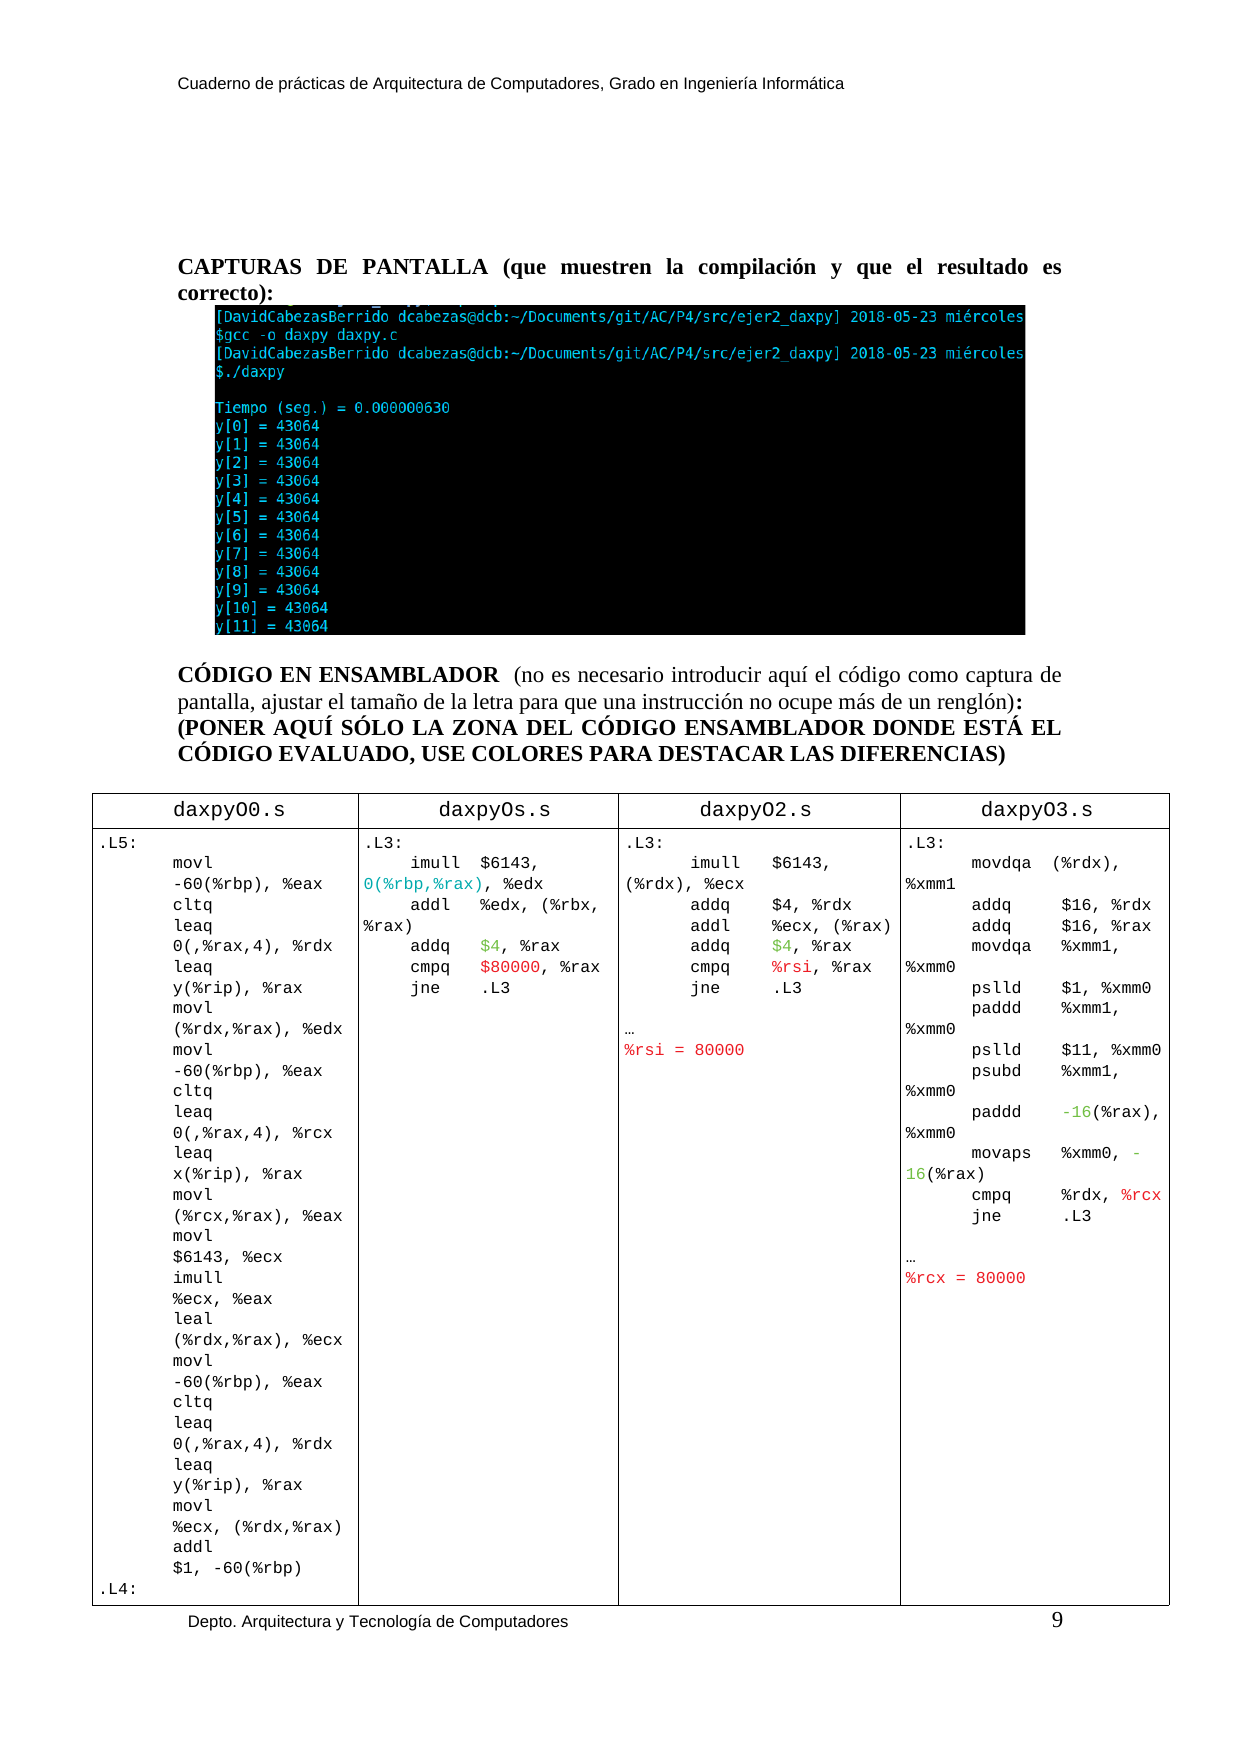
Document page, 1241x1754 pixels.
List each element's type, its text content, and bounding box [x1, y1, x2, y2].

table_header daxpyO3.s [901, 794, 1169, 828]
text CÓDIGO EN ENSAMBLADOR (no es necesario introducir aquí el código como captura de pantalla, ajustar el tamaño de la letra para que una instrucción no ocupe más de un renglón): [177, 661, 1063, 714]
table_cell .L5: movl -60(%rbp), %eax cltq leaq 0(,%rax,4), %rdx leaq y(%rip), %rax movl (%rdx,%rax), %edx movl -60(%rbp), %eax cltq leaq 0(,%rax,4), %rcx leaq x(%rip), %rax movl (%rcx,%rax), %eax movl $6143, %ecx imull %ecx, %eax leal (%rdx,%rax), %ecx movl -60(%rbp), %eax cltq leaq 0(,%rax,4), %rdx leaq y(%rip), %rax movl %ecx, (%rdx,%rax) addl $1, -60(%rbp) .L4: [93, 829, 358, 1605]
table_cell .L3: movdqa (%rdx), %xmm1 addq $16, %rdx addq $16, %rax movdqa %xmm1, %xmm0 pslld $1, %xmm0 paddd %xmm1, %xmm0 pslld $11, %xmm0 psubd %xmm1, %xmm0 paddd -16(%rax), %xmm0 movaps %xmm0, -16(%rax) cmpq %rdx, %rcx jne .L3 … %rcx = 80000 [901, 829, 1169, 1605]
picture [214, 305, 1026, 635]
text CAPTURAS DE PANTALLA (que muestren la compilación y que el resultado es correcto): [177, 253, 1063, 306]
table_cell .L3: imull $6143, (%rdx), %ecx addq $4, %rdx addl %ecx, (%rax) addq $4, %rax cmpq %rsi, %rax jne .L3 … %rsi = 80000 [619, 829, 900, 1605]
table_header daxpyO2.s [619, 794, 900, 828]
text (PONER AQUÍ SÓLO LA ZONA DEL CÓDIGO ENSAMBLADOR DONDE ESTÁ EL CÓDIGO EVALUADO, USE COLORES PARA DESTACAR LAS DIFERENCIAS) [177, 714, 1063, 767]
table_cell .L3: imull $6143, 0(%rbp,%rax), %edx addl %edx, (%rbx,%rax) addq $4, %rax cmpq $80000, %rax jne .L3 [359, 829, 618, 1605]
table_header daxpyOs.s [359, 794, 618, 828]
table_header daxpyO0.s [93, 794, 358, 828]
